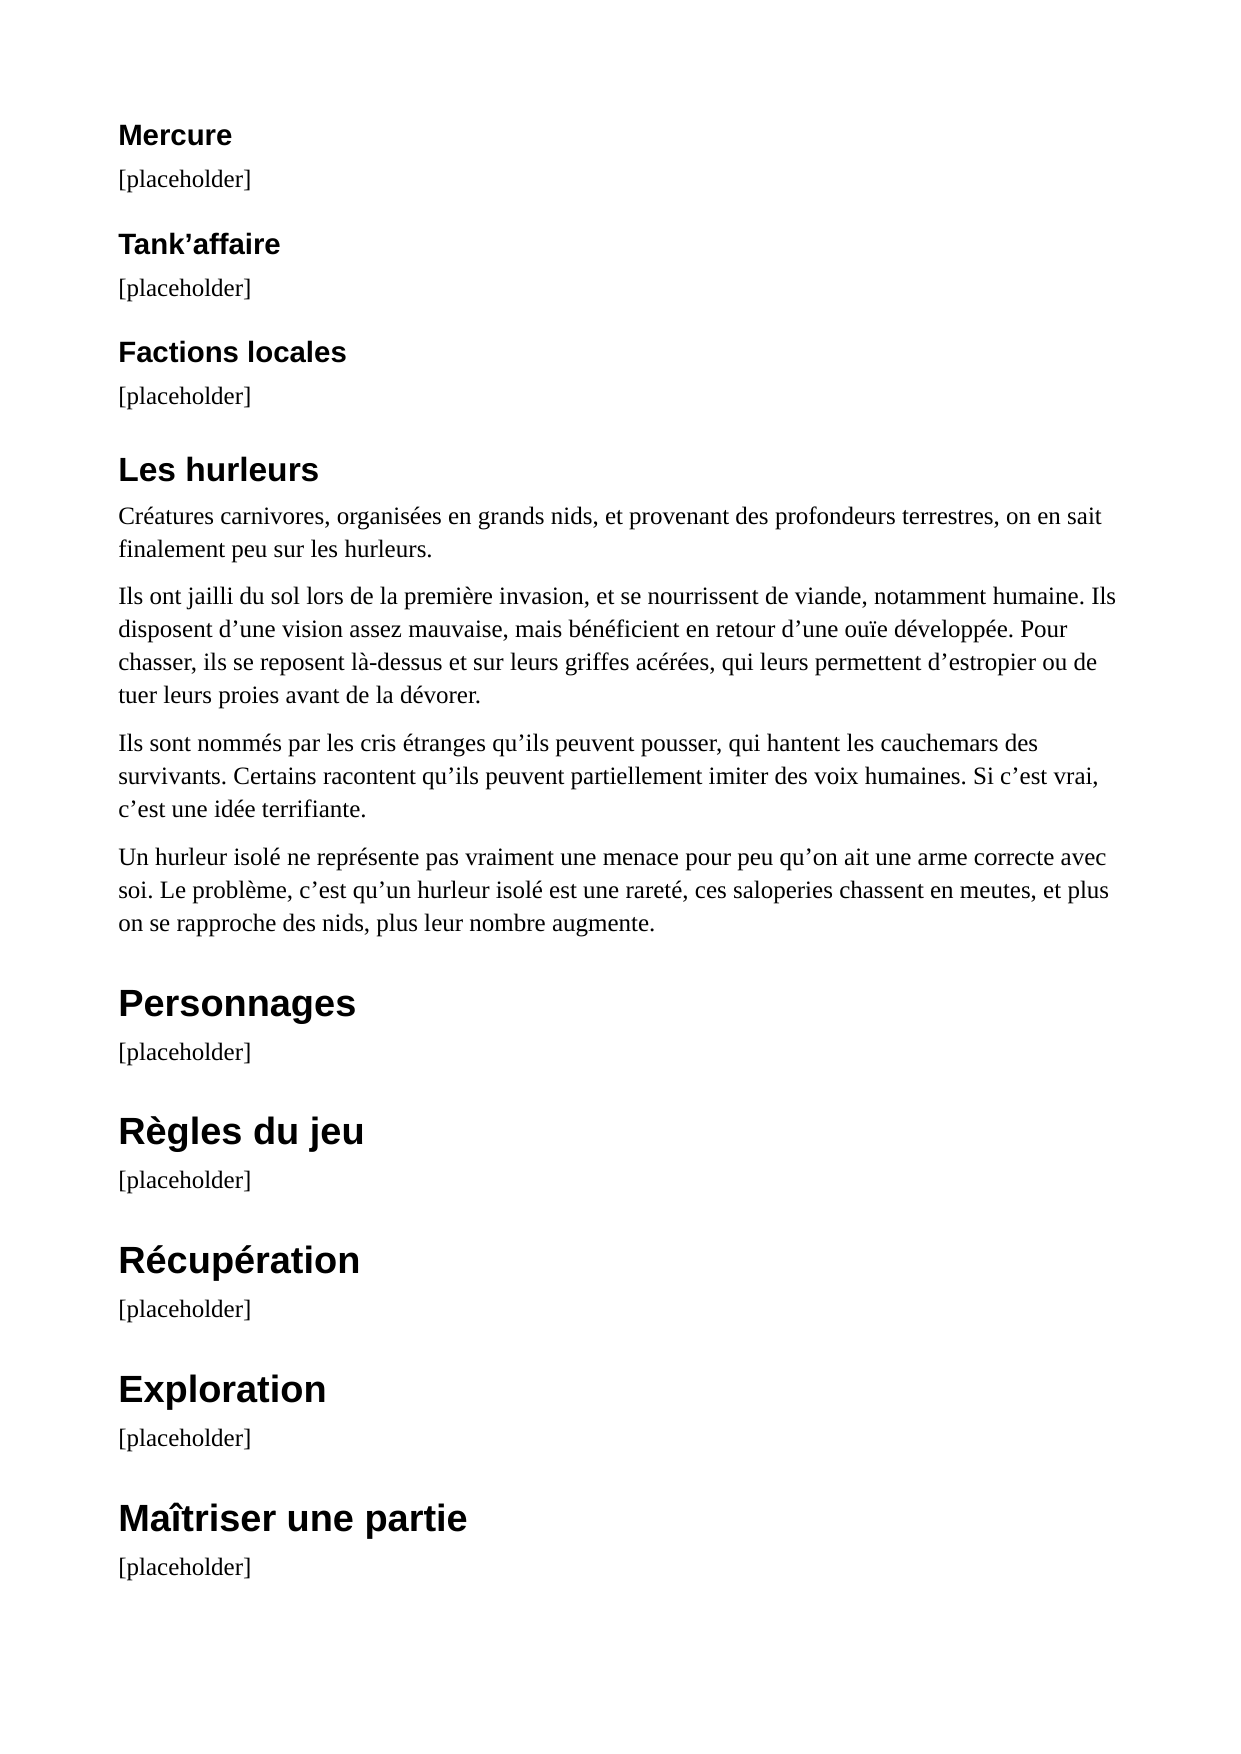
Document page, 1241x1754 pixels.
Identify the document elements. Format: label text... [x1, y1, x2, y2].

subtitle Récupération [118, 1238, 1122, 1282]
text [placeholder] [118, 1037, 1122, 1065]
text [placeholder] [118, 273, 1122, 302]
subtitle Exploration [118, 1367, 1122, 1410]
subtitle Règles du jeu [118, 1109, 1122, 1153]
subtitle Tank’affaire [118, 227, 1122, 260]
text [placeholder] [118, 1165, 1122, 1194]
subtitle Maîtriser une partie [118, 1495, 1122, 1539]
text Ils ont jailli du sol lors de la première invasion, et se nourrissent de viande, notamment humaine. Ils disposent d’une vision assez mauvaise, mais bénéficient en retour d’une ouïe développée. Pour chasser, ils se reposent là-dessus et sur leurs griffes acérées, qui leurs permettent d’estropier ou de tuer leurs proies avant de la dévorer. [118, 581, 1122, 709]
subtitle Les hurleurs [118, 450, 1122, 488]
subtitle Mercure [118, 118, 1122, 152]
text [placeholder] [118, 1423, 1122, 1452]
text Un hurleur isolé ne représente pas vraiment une menace pour peu qu’on ait une arme correcte avec soi. Le problème, c’est qu’un hurleur isolé est une rareté, ces saloperies chassent en meutes, et plus on se rapproche des nids, plus leur nombre augmente. [118, 842, 1122, 937]
text [placeholder] [118, 1294, 1122, 1323]
text [placeholder] [118, 1552, 1122, 1580]
text Ils sont nommés par les cris étranges qu’ils peuvent pousser, qui hantent les cauchemars des survivants. Certains racontent qu’ils peuvent partiellement imiter des voix humaines. Si c’est vrai, c’est une idée terrifiante. [118, 728, 1122, 823]
subtitle Personnages [118, 980, 1122, 1024]
text [placeholder] [118, 164, 1122, 193]
text [placeholder] [118, 381, 1122, 410]
text Créatures carnivores, organisées en grands nids, et provenant des profondeurs terrestres, on en sait finalement peu sur les hurleurs. [118, 501, 1122, 563]
subtitle Factions locales [118, 335, 1122, 369]
